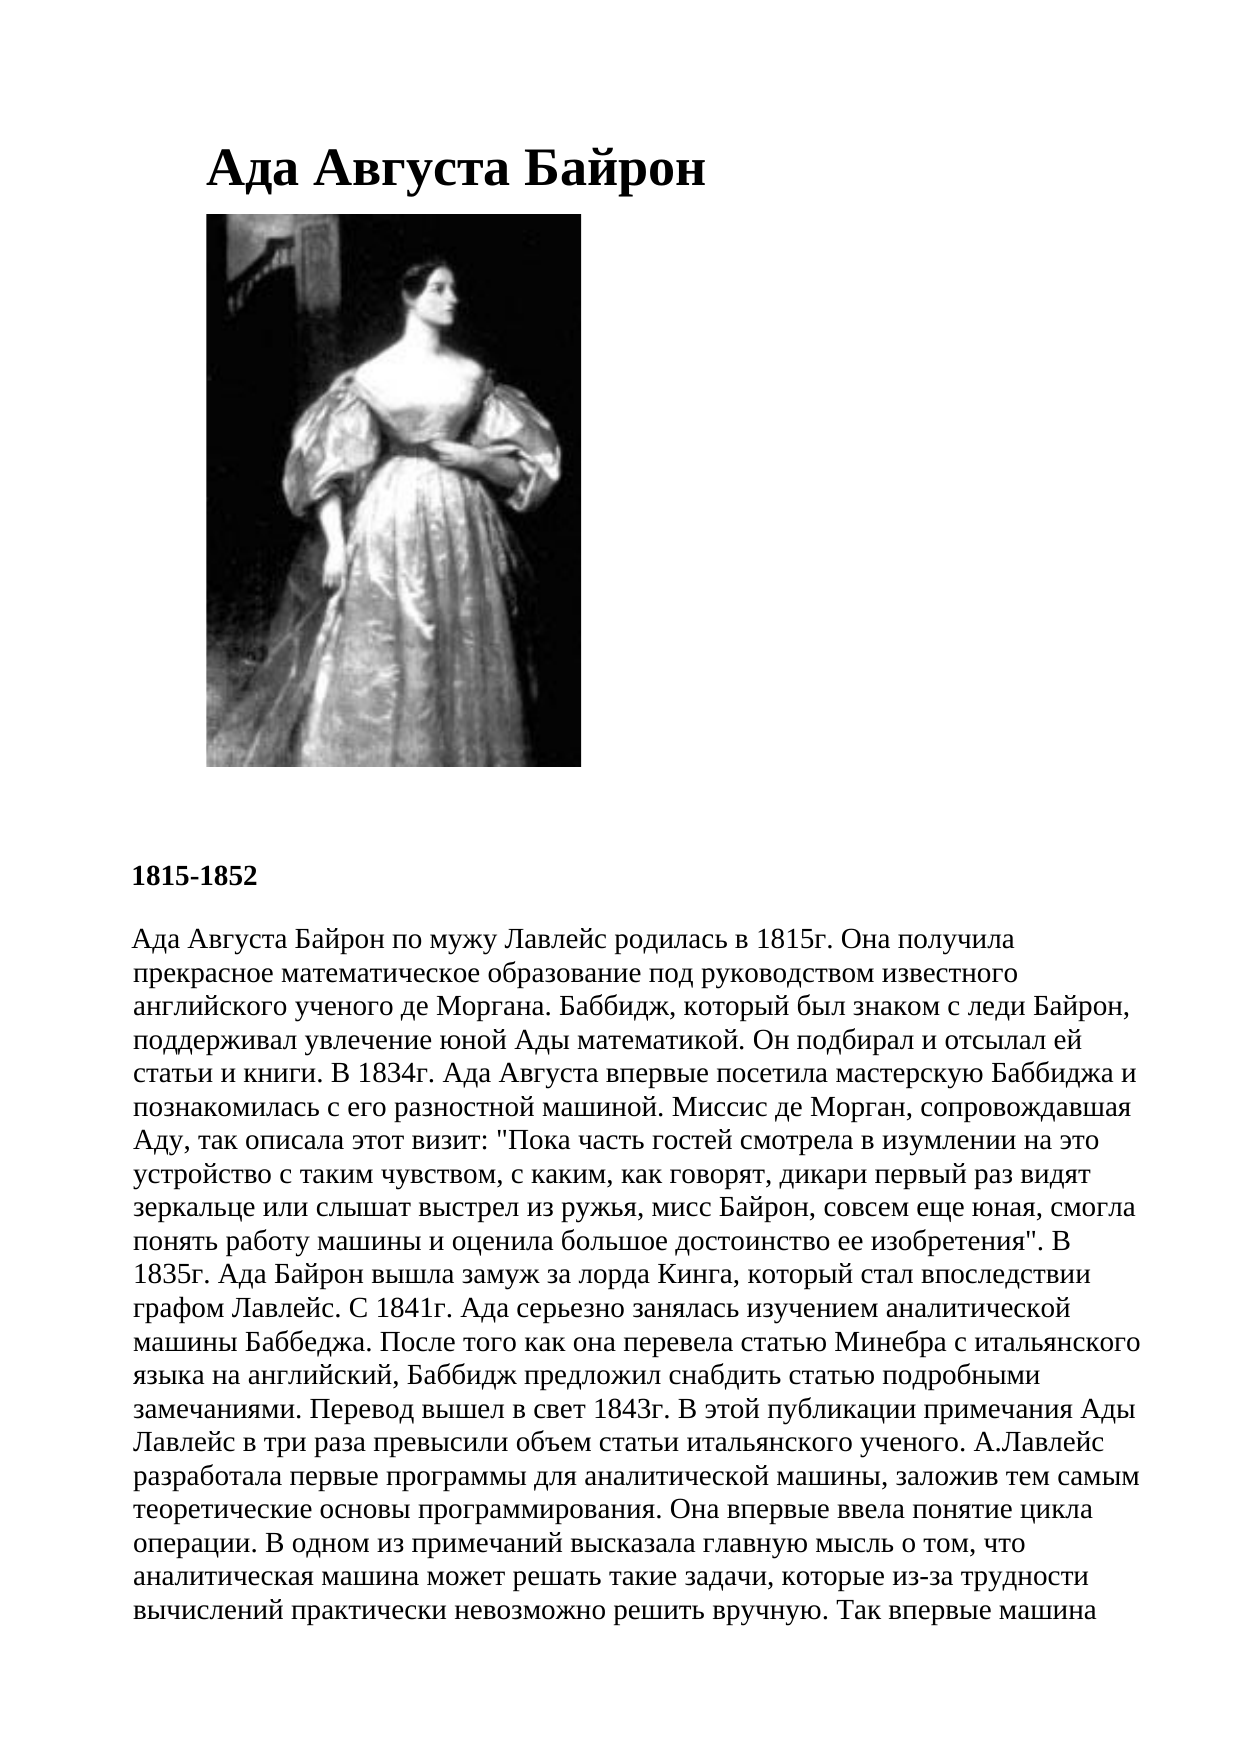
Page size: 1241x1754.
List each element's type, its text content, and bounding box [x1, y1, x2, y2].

list Ада Августа Байрон [131, 135, 1152, 197]
list 1815-1852 [56, 858, 1152, 892]
picture [206, 214, 582, 767]
list Ада Августа Байрон по мужу Лавлейс родилась в 1815г. Она получила прекрасное математическое образование под руководством известного английского ученого де Моргана. Баббидж, который был знаком с леди Байрон, поддерживал увлечение юной Ады математикой. Он подбирал и отсылал ей статьи и книги. В 1834г. Ада Августа впервые посетила мастерскую Баббиджа и познакомилась с его разностной машиной. Миссис де Морган, сопровождавшая Аду, так описала этот визит: "Пока часть гостей смотрела в изумлении на это устройство с таким чувством, с каким, как говорят, дикари первый раз видят зеркальце или слышат выстрел из ружья, мисс Байрон, совсем еще юная, смогла понять работу машины и оценила большое достоинство ее изобретения". В 1835г. Ада Байрон вышла замуж за лорда Кинга, который стал впоследствии графом Лавлейс. С 1841г. Ада серьезно занялась изучением аналитической машины Баббеджа. После того как она перевела статью Минебра с итальянского языка на английский, Баббидж предложил снабдить статью подробными замечаниями. Перевод вышел в свет 1843г. В этой публикации примечания Ады Лавлейс в три раза превысили объем статьи итальянского ученого. А.Лавлейс разработала первые программы для аналитической машины, заложив тем самым теоретические основы программирования. Она впервые ввела понятие цикла операции. В одном из примечаний высказала главную мысль о том, что аналитическая машина может решать такие задачи, которые из-за трудности вычислений практически невозможно решить вручную. Так впервые машина [58, 921, 1152, 1626]
